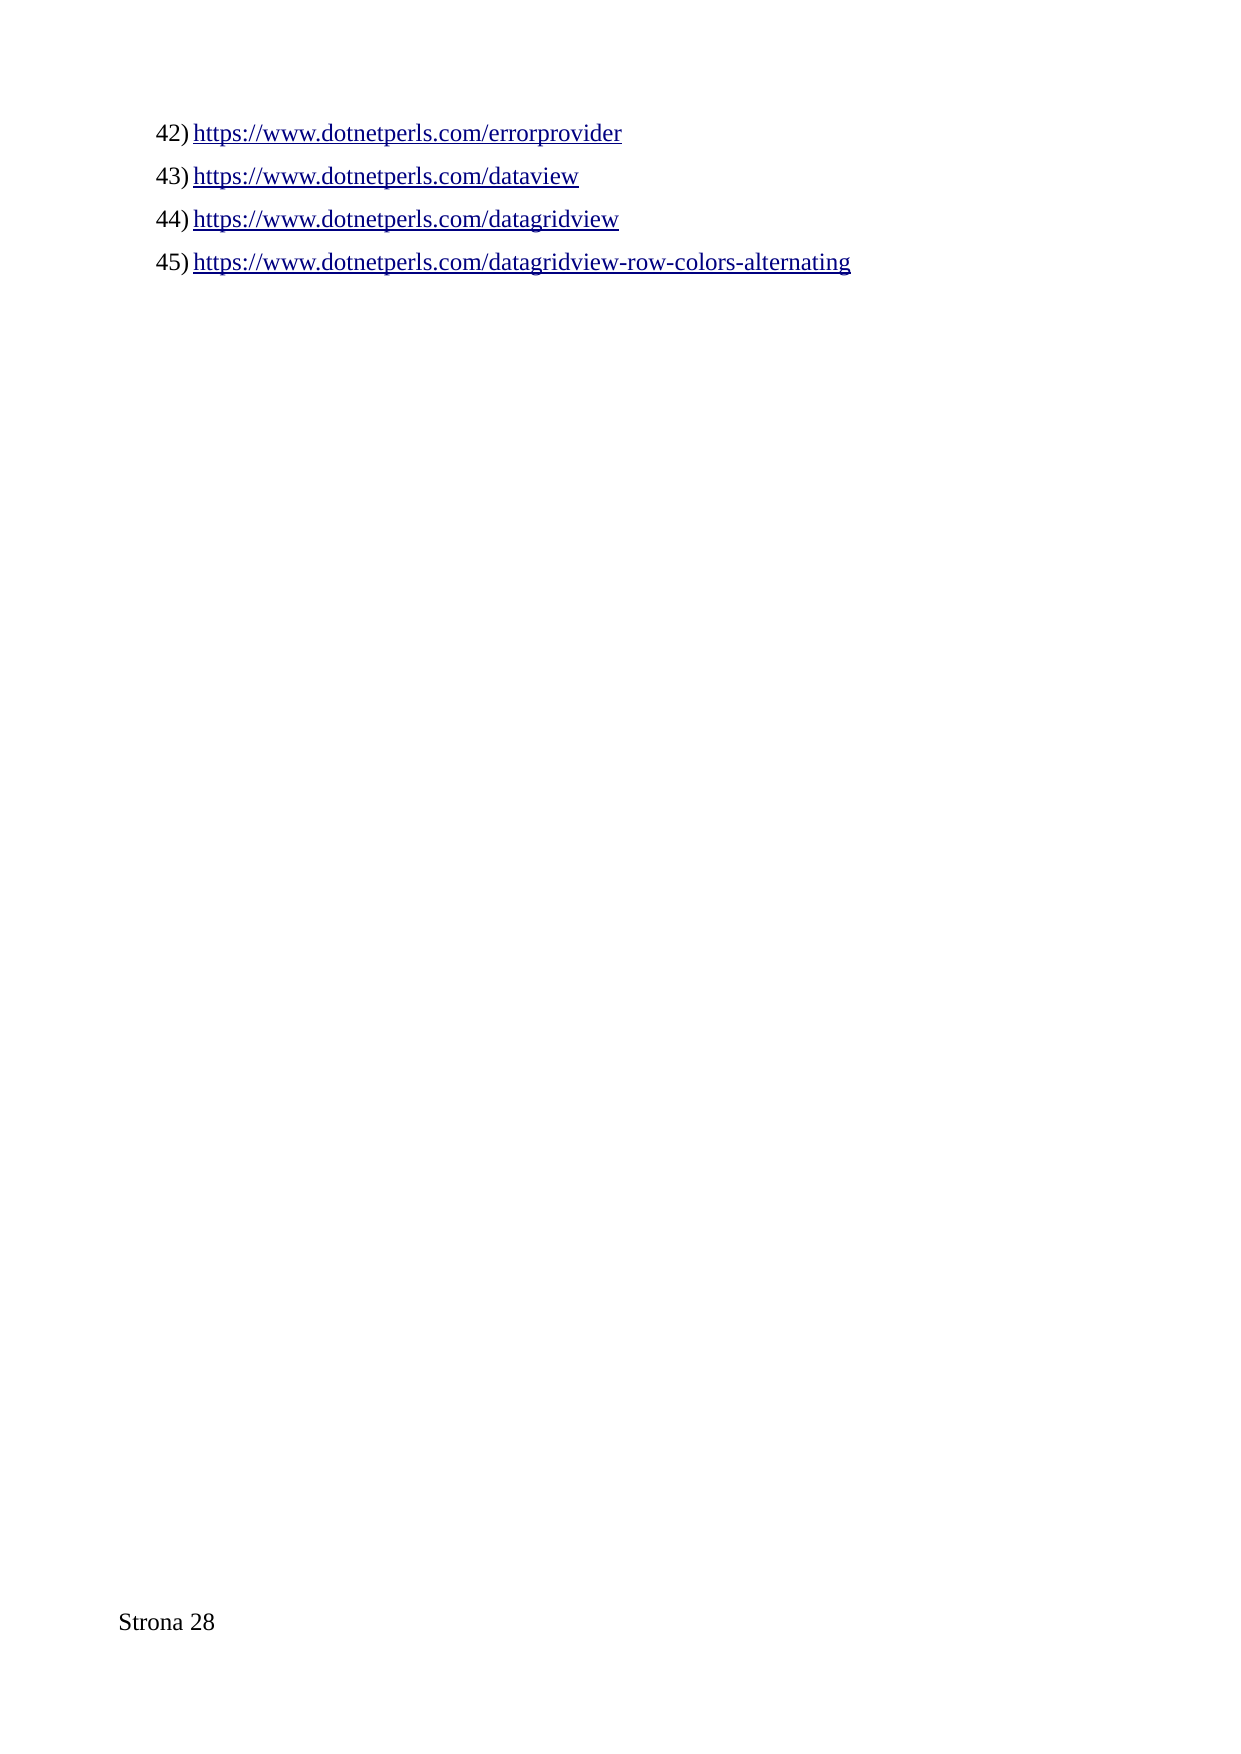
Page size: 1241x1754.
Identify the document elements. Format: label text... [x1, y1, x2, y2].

list https://www.dotnetperls.com/dataview [156, 161, 1122, 190]
list https://www.dotnetperls.com/datagridview-row-colors-alternating [156, 247, 1122, 276]
list https://www.dotnetperls.com/datagridview [156, 204, 1122, 233]
list https://www.dotnetperls.com/errorprovider [156, 118, 1122, 147]
